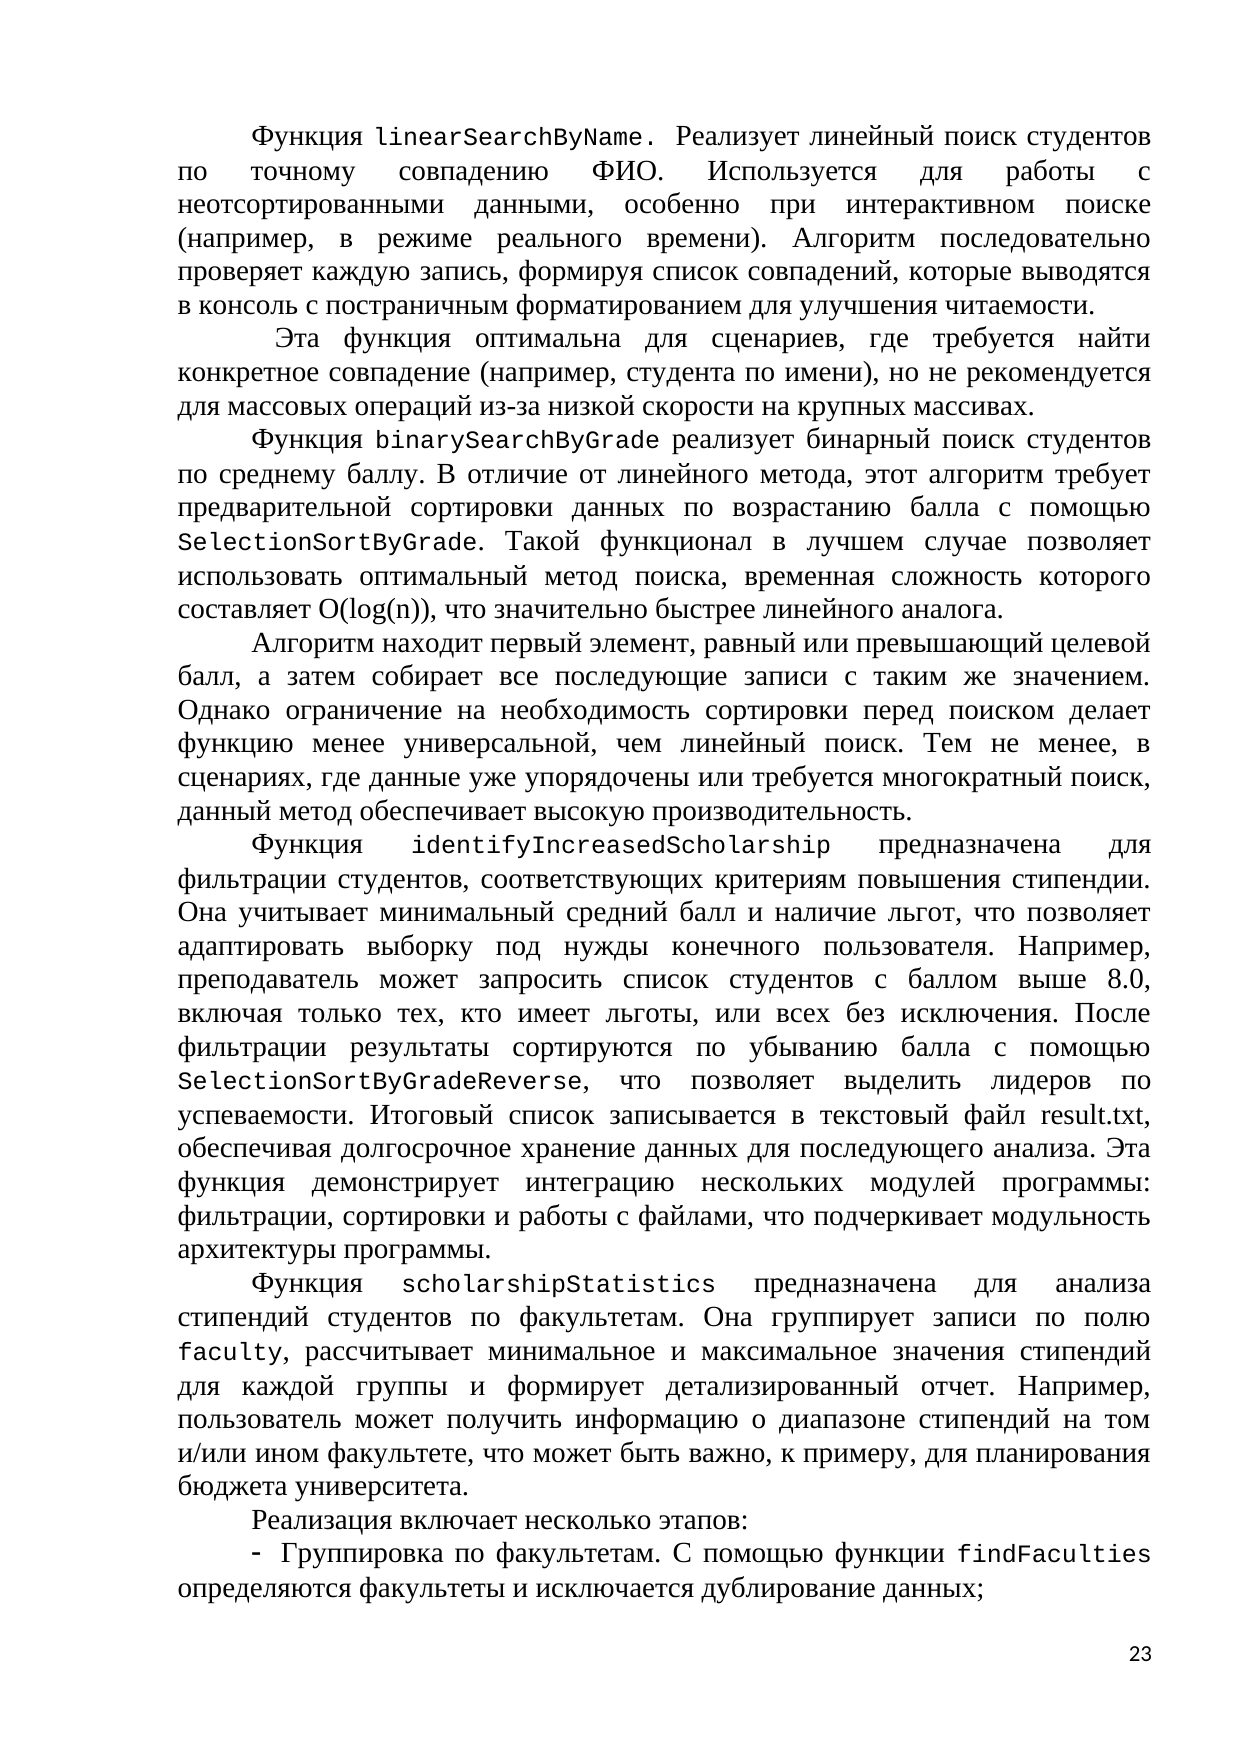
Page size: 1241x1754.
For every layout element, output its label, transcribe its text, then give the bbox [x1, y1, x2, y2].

text Функция scholarshipStatistics предназначена для анализа стипендий студентов по факультетам. Она группирует записи по полю faculty, рассчитывает минимальное и максимальное значения стипендий для каждой группы и формирует детализированный отчет. Например, пользователь может получить информацию о диапазоне стипендий на том и/или ином факультете, что может быть важно, к примеру, для планирования бюджета университета. [177, 1265, 1152, 1502]
text Алгоритм находит первый элемент, равный или превышающий целевой балл, а затем собирает все последующие записи с таким же значением. Однако ограничение на необходимость сортировки перед поиском делает функцию менее универсальной, чем линейный поиск. Тем не менее, в сценариях, где данные уже упорядочены или требуется многократный поиск, данный метод обеспечивает высокую производительность. [177, 625, 1152, 826]
list Группировка по факультетам. С помощью функции findFaculties определяются факультеты и исключается дублирование данных; [177, 1536, 1152, 1604]
text Реализация включает несколько этапов: [177, 1502, 1152, 1536]
text Функция linearSearchByName. Реализует линейный поиск студентов по точному совпадению ФИО. Используется для работы с неотсортированными данными, особенно при интерактивном поиске (например, в режиме реального времени). Алгоритм последовательно проверяет каждую запись, формируя список совпадений, которые выводятся в консоль с постраничным форматированием для улучшения читаемости. [177, 118, 1152, 321]
text Эта функция оптимальна для сценариев, где требуется найти конкретное совпадение (например, студента по имени), но не рекомендуется для массовых операций из-за низкой скорости на крупных массивах. [177, 321, 1152, 421]
text Функция binarySearchByGrade реализует бинарный поиск студентов по среднему баллу. В отличие от линейного метода, этот алгоритм требует предварительной сортировки данных по возрастанию балла с помощью SelectionSortByGrade. Такой функционал в лучшем случае позволяет использовать оптимальный метод поиска, временная сложность которого составляет O(log(n)), что значительно быстрее линейного аналога. [177, 421, 1152, 625]
text Функция identifyIncreasedScholarship предназначена для фильтрации студентов, соответствующих критериям повышения стипендии. Она учитывает минимальный средний балл и наличие льгот, что позволяет адаптировать выборку под нужды конечного пользователя. Например, преподаватель может запросить список студентов с баллом выше 8.0, включая только тех, кто имеет льготы, или всех без исключения. После фильтрации результаты сортируются по убыванию балла с помощью SelectionSortByGradeReverse, что позволяет выделить лидеров по успеваемости. Итоговый список записывается в текстовый файл result.txt, обеспечивая долгосрочное хранение данных для последующего анализа. Эта функция демонстрирует интеграцию нескольких модулей программы: фильтрации, сортировки и работы с файлами, что подчеркивает модульность архитектуры программы. [177, 826, 1152, 1265]
